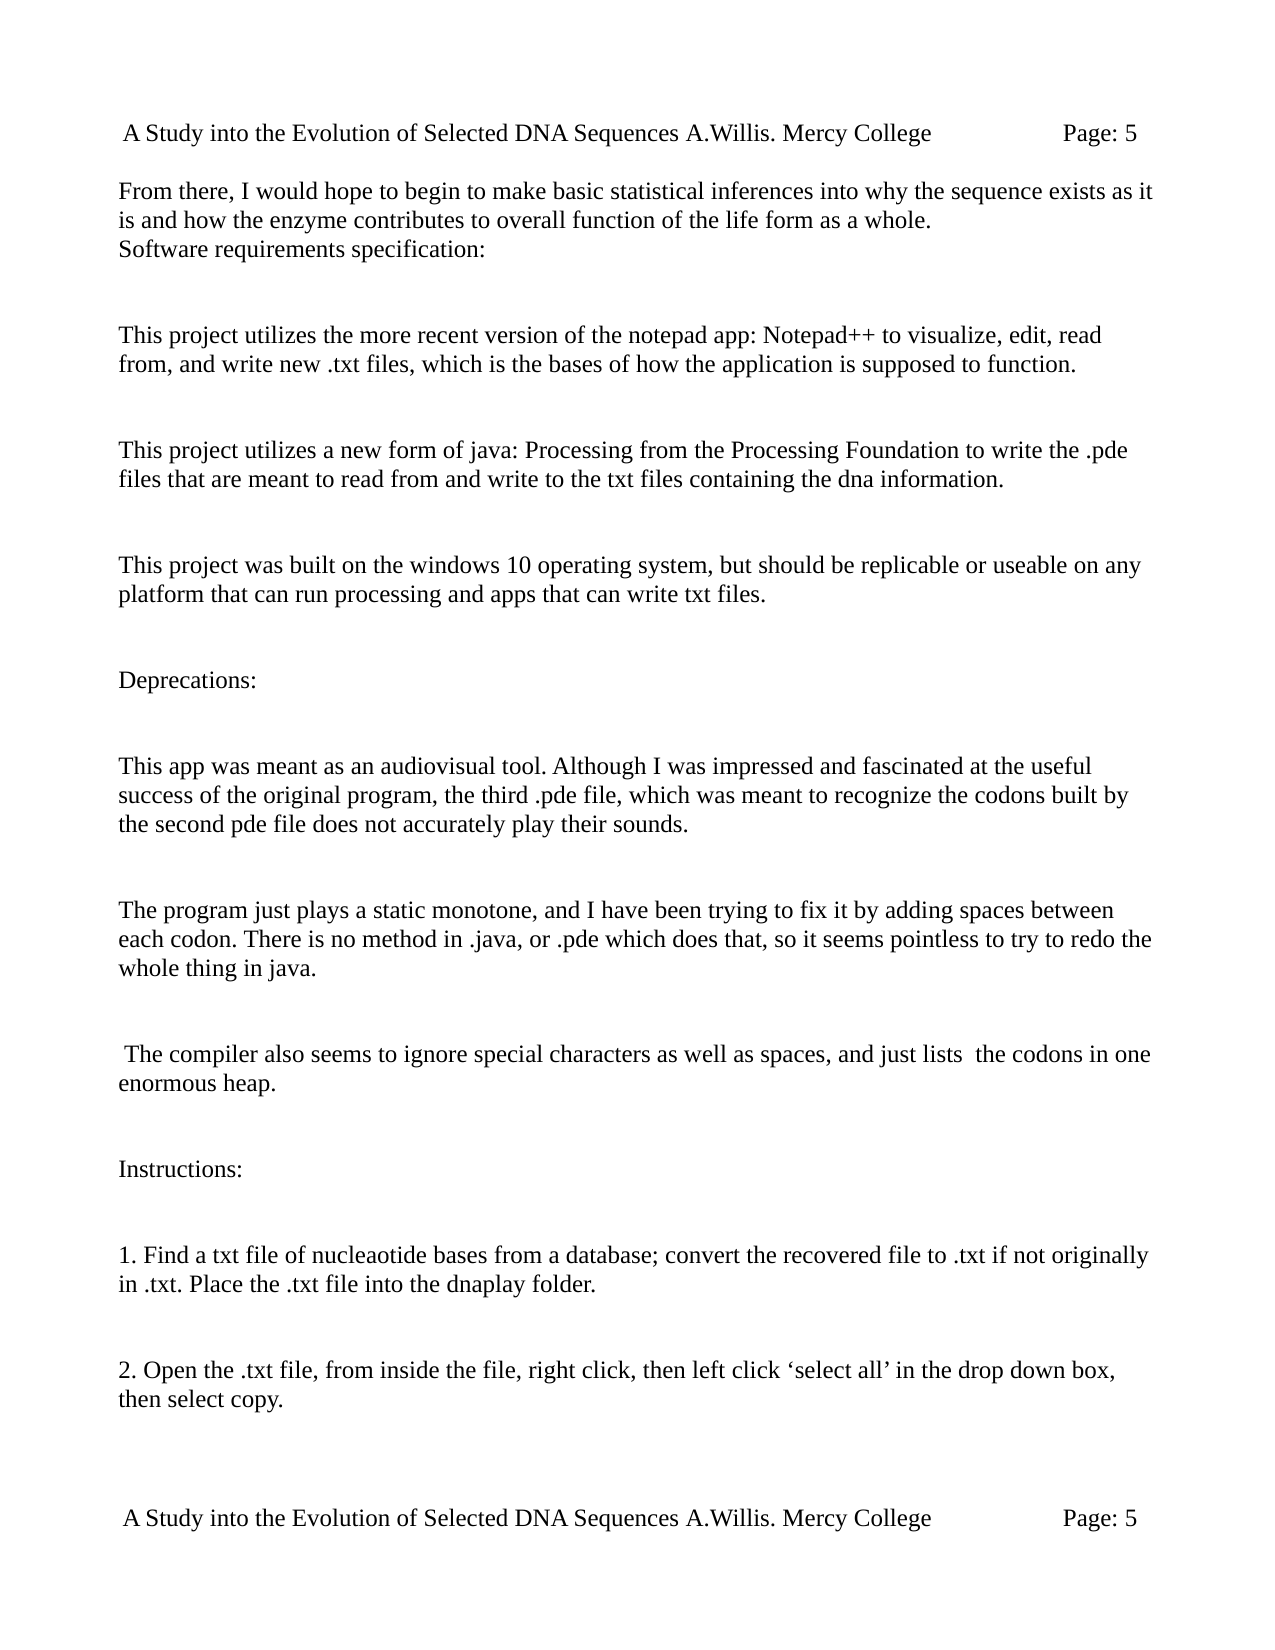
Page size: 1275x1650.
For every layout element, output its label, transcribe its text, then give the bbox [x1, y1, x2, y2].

text The compiler also seems to ignore special characters as well as spaces, and just lists the codons in one enormous heap. [118, 1039, 1157, 1096]
text This app was meant as an audiovisual tool. Although I was impressed and fascinated at the useful success of the original program, the third .pde file, which was meant to recognize the codons built by the second pde file does not accurately play their sounds. [118, 751, 1157, 838]
text 2. Open the .txt file, from inside the file, right click, then left click ‘select all’ in the drop down box, then select copy. [118, 1355, 1157, 1413]
text 1. Find a txt file of nucleaotide bases from a database; convert the recovered file to .txt if not originally in .txt. Place the .txt file into the dnaplay folder. [118, 1240, 1157, 1298]
text Software requirements specification: [118, 234, 1157, 263]
text This project utilizes the more recent version of the notepad app: Notepad++ to visualize, edit, read from, and write new .txt files, which is the bases of how the application is supposed to function. [118, 320, 1157, 378]
text The program just plays a static monotone, and I have been trying to fix it by adding spaces between each codon. There is no method in .java, or .pde which does that, so it seems pointless to try to redo the whole thing in java. [118, 895, 1157, 981]
text This project utilizes a new form of java: Processing from the Processing Foundation to write the .pde files that are meant to read from and write to the txt files containing the dna information. [118, 435, 1157, 493]
text Instructions: [118, 1154, 1157, 1183]
text Deprecations: [118, 665, 1157, 694]
text This project was built on the windows 10 operating system, but should be replicable or useable on any platform that can run processing and apps that can write txt files. [118, 550, 1157, 608]
text From there, I would hope to begin to make basic statistical inferences into why the sequence exists as it is and how the enzyme contributes to overall function of the life form as a whole. [118, 176, 1157, 234]
